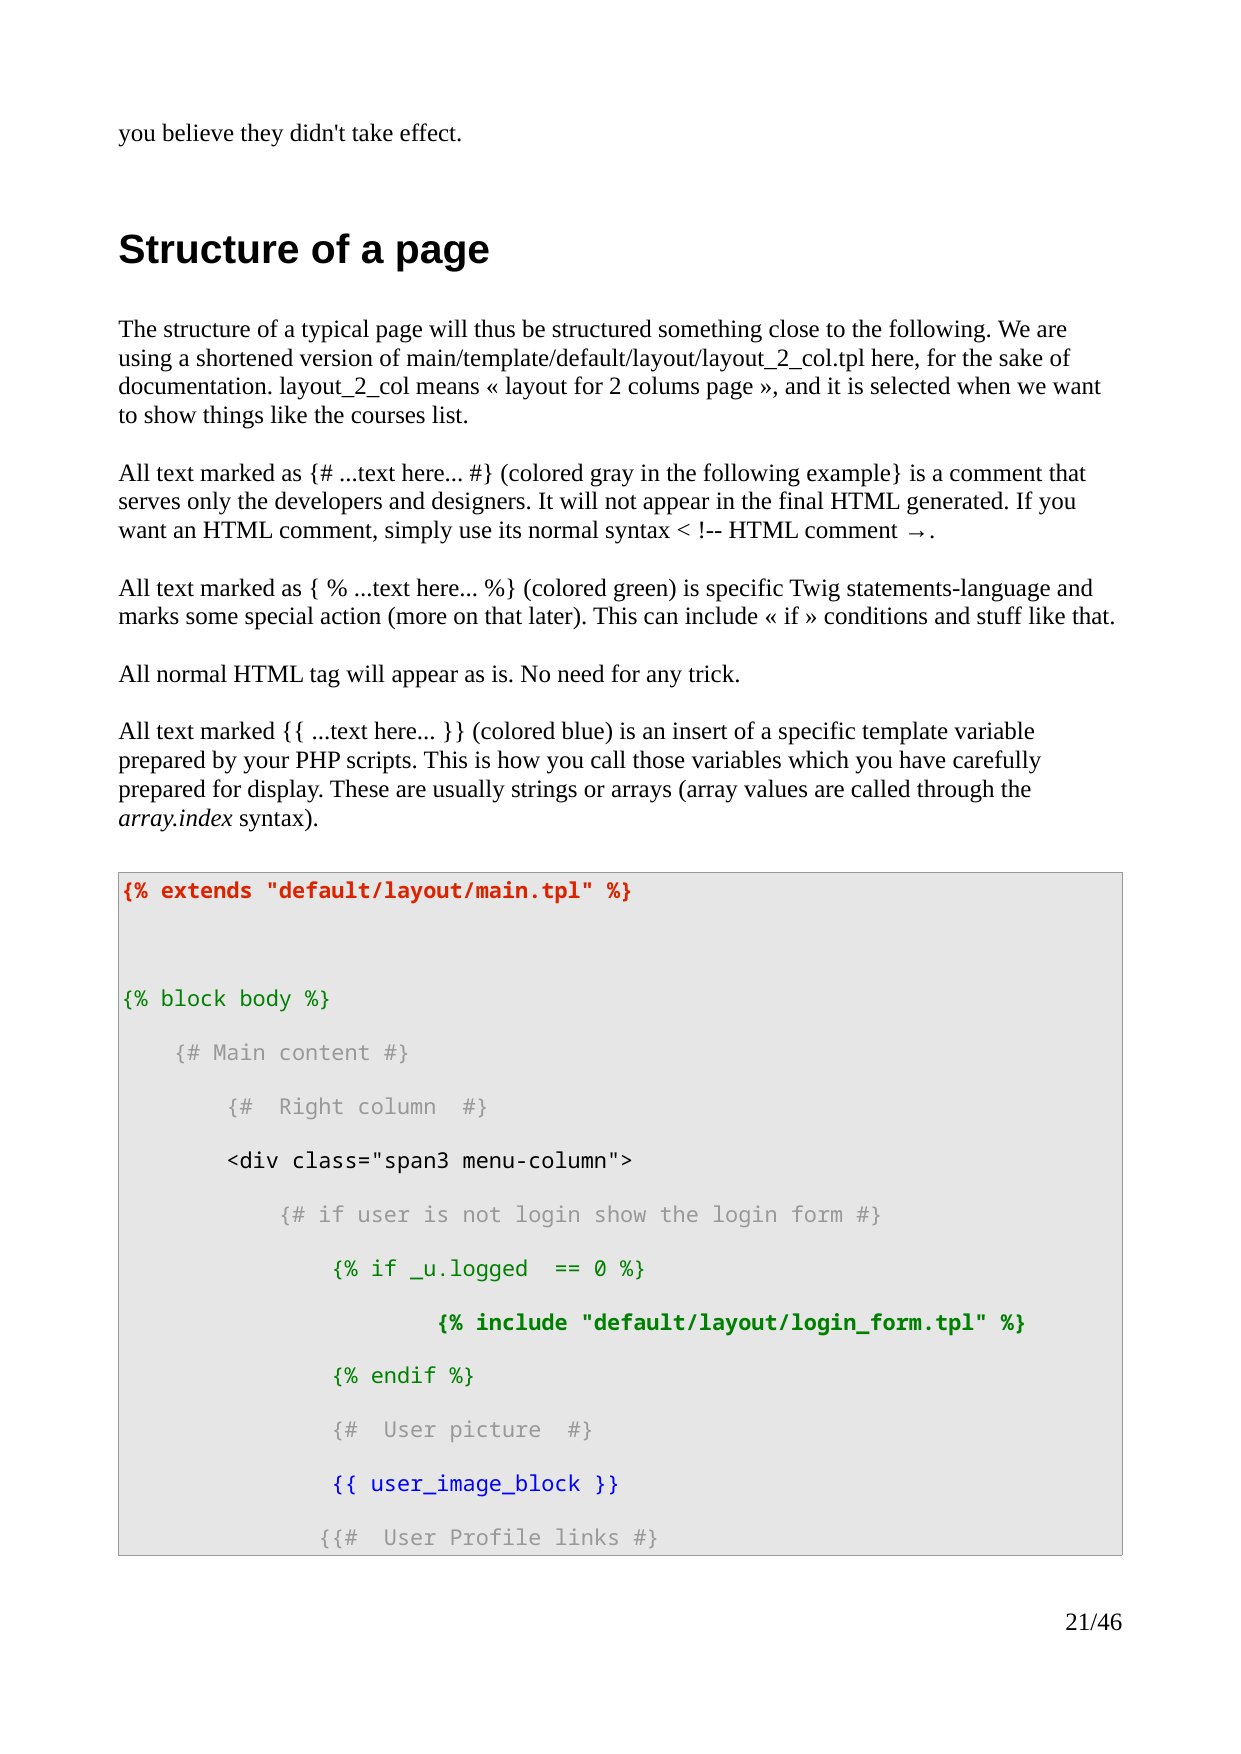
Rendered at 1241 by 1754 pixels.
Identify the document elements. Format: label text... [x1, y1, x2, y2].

text All text marked as {# ...text here... #} (colored gray in the following example} is a comment that serves only the developers and designers. It will not appear in the final HTML generated. If you want an HTML comment, simply use its normal syntax < !-- HTML comment →. [118, 458, 1122, 544]
text {% extends "default/layout/main.tpl" %} [119, 873, 1122, 905]
text {{ user_image_block }} [119, 1465, 1122, 1498]
text The structure of a typical page will thus be structured something close to the following. We are using a shortened version of main/template/default/layout/layout_2_col.tpl here, for the sake of documentation. layout_2_col means « layout for 2 colums page », and it is selected when we want to show things like the courses list. [118, 314, 1122, 429]
text <div class="span3 menu-column"> [119, 1142, 1122, 1174]
text {% block body %} [119, 980, 1122, 1013]
text {% include "default/layout/login_form.tpl" %} [119, 1303, 1122, 1336]
text {# Right column #} [119, 1088, 1122, 1121]
text {# if user is not login show the login form #} [119, 1196, 1122, 1228]
text {% if _u.logged == 0 %} [119, 1249, 1122, 1282]
text All normal HTML tag will appear as is. No need for any trick. [118, 659, 1122, 688]
subtitle Structure of a page [118, 226, 1122, 273]
text All text marked {{ ...text here... }} (colored blue) is an insert of a specific template variable prepared by your PHP scripts. This is how you call those variables which you have carefully prepared for display. These are usually strings or arrays (array values are called through the array.index syntax). [118, 716, 1122, 831]
text {% endif %} [119, 1357, 1122, 1390]
text you believe they didn't take effect. [118, 118, 1122, 147]
text {{# User Profile links #} [119, 1519, 1122, 1555]
text {# Main content #} [119, 1034, 1122, 1067]
text All text marked as { % ...text here... %} (colored green) is specific Twig statements-language and marks some special action (more on that later). This can include « if » conditions and stuff like that. [118, 573, 1122, 630]
text {# User picture #} [119, 1411, 1122, 1444]
